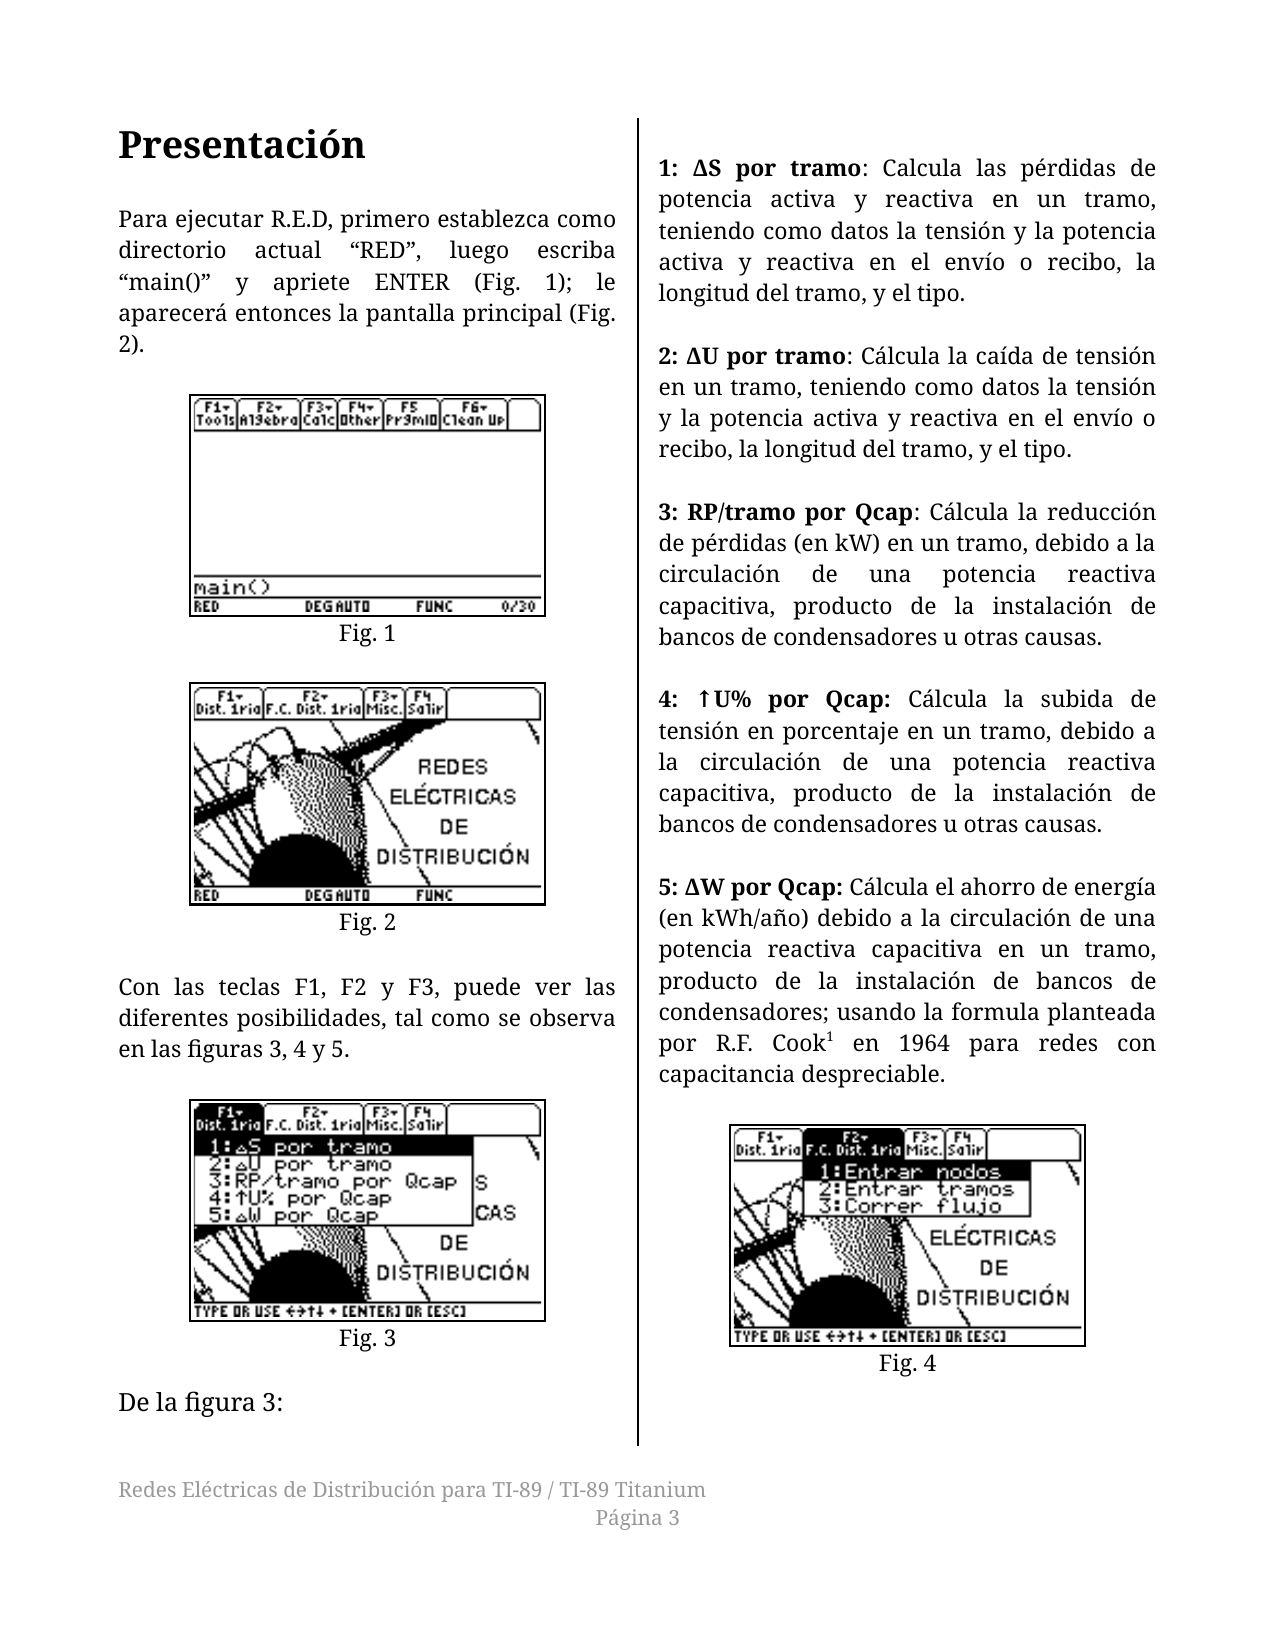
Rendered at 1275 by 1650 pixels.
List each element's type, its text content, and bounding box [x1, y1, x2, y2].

text Fig. 2 [118, 906, 617, 937]
picture [193, 687, 542, 901]
text 3: RP/tramo por Qcap: Cálcula la reducción de pérdidas (en kW) en un tramo, debido a la circulación de una potencia reactiva capacitiva, producto de la instalación de bancos de condensadores u otras causas. [658, 496, 1157, 652]
text Con las teclas F1, F2 y F3, puede ver las diferentes posibilidades, tal como se observa en las figuras 3, 4 y 5. [118, 971, 617, 1064]
picture [733, 1128, 1082, 1342]
picture [193, 1103, 542, 1317]
text Fig. 3 [118, 1322, 617, 1353]
text Fig. 1 [118, 617, 617, 648]
text Presentación [118, 118, 617, 169]
text 2: ΔU por tramo: Cálcula la caída de tensión en un tramo, teniendo como datos la tensión y la potencia activa y reactiva en el envío o recibo, la longitud del tramo, y el tipo. [658, 340, 1157, 465]
text 1: ΔS por tramo: Calcula las pérdidas de potencia activa y reactiva en un tramo, teniendo como datos la tensión y la potencia activa y reactiva en el envío o recibo, la longitud del tramo, y el tipo. [658, 152, 1157, 308]
text 5: ΔW por Qcap: Cálcula el ahorro de energía (en kWh/año) debido a la circulación de una potencia reactiva capacitiva en un tramo, producto de la instalación de bancos de condensadores; usando la formula planteada por R.F. Cook en 1964 para redes con capacitancia despreciable. [658, 871, 1157, 1090]
text 4: ↑U% por Qcap: Cálcula la subida de tensión en porcentaje en un tramo, debido a la circulación de una potencia reactiva capacitiva, producto de la instalación de bancos de condensadores u otras causas. [658, 683, 1157, 840]
text De la figura 3: [118, 1384, 617, 1418]
text Para ejecutar R.E.D, primero establezca como directorio actual “RED”, luego escriba “main()” y apriete ENTER (Fig. 1); le aparecerá entonces la pantalla principal (Fig. 2). [118, 203, 617, 359]
picture [193, 398, 542, 612]
text Fig. 4 [658, 1347, 1157, 1378]
